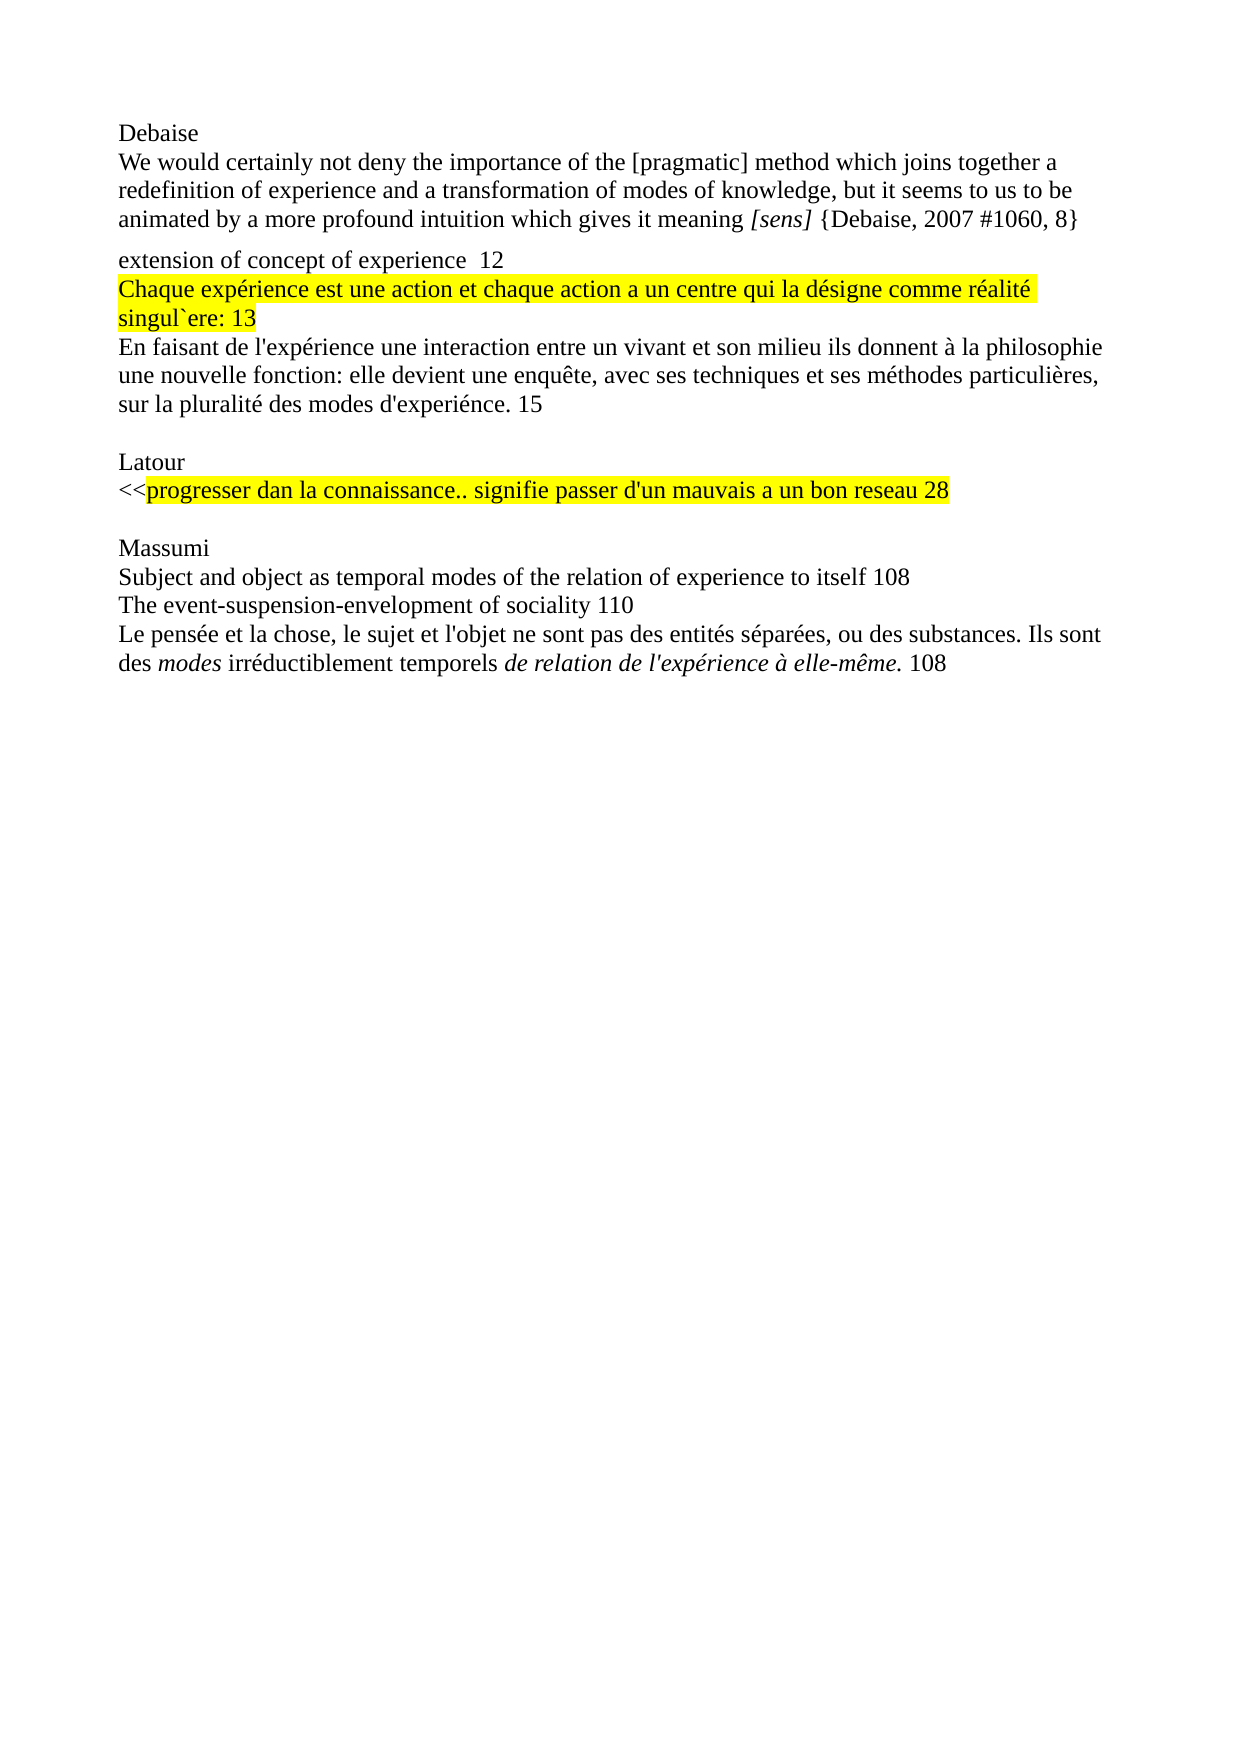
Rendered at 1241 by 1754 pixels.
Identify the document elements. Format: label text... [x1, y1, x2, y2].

text En faisant de l'expérience une interaction entre un vivant et son milieu ils donnent à la philosophie une nouvelle fonction: elle devient une enquête, avec ses techniques et ses méthodes particulières, sur la pluralité des modes d'experiénce. 15 [118, 332, 1122, 418]
text We would certainly not deny the importance of the [pragmatic] method which joins together a redefinition of experience and a transformation of modes of knowledge, but it seems to us to be animated by a more profound intuition which gives it meaning [sens] {Debaise, 2007 #1060, 8} [118, 147, 1122, 233]
text The event-suspension-envelopment of sociality 110 [118, 591, 1122, 619]
text extension of concept of experience 12 [118, 246, 1122, 274]
text Massumi [118, 533, 1122, 562]
text Chaque expérience est une action et chaque action a un centre qui la désigne comme réalité singul`ere: 13 [118, 274, 1122, 332]
text Latour [118, 447, 1122, 476]
text Debaise [118, 118, 1122, 147]
text Le pensée et la chose, le sujet et l'objet ne sont pas des entités séparées, ou des substances. Ils sont des modes irréductiblement temporels de relation de l'expérience à elle-même. 108 [118, 619, 1122, 677]
text Subject and object as temporal modes of the relation of experience to itself 108 [118, 562, 1122, 591]
text <<progresser dan la connaissance.. signifie passer d'un mauvais a un bon reseau 28 [118, 476, 1122, 504]
